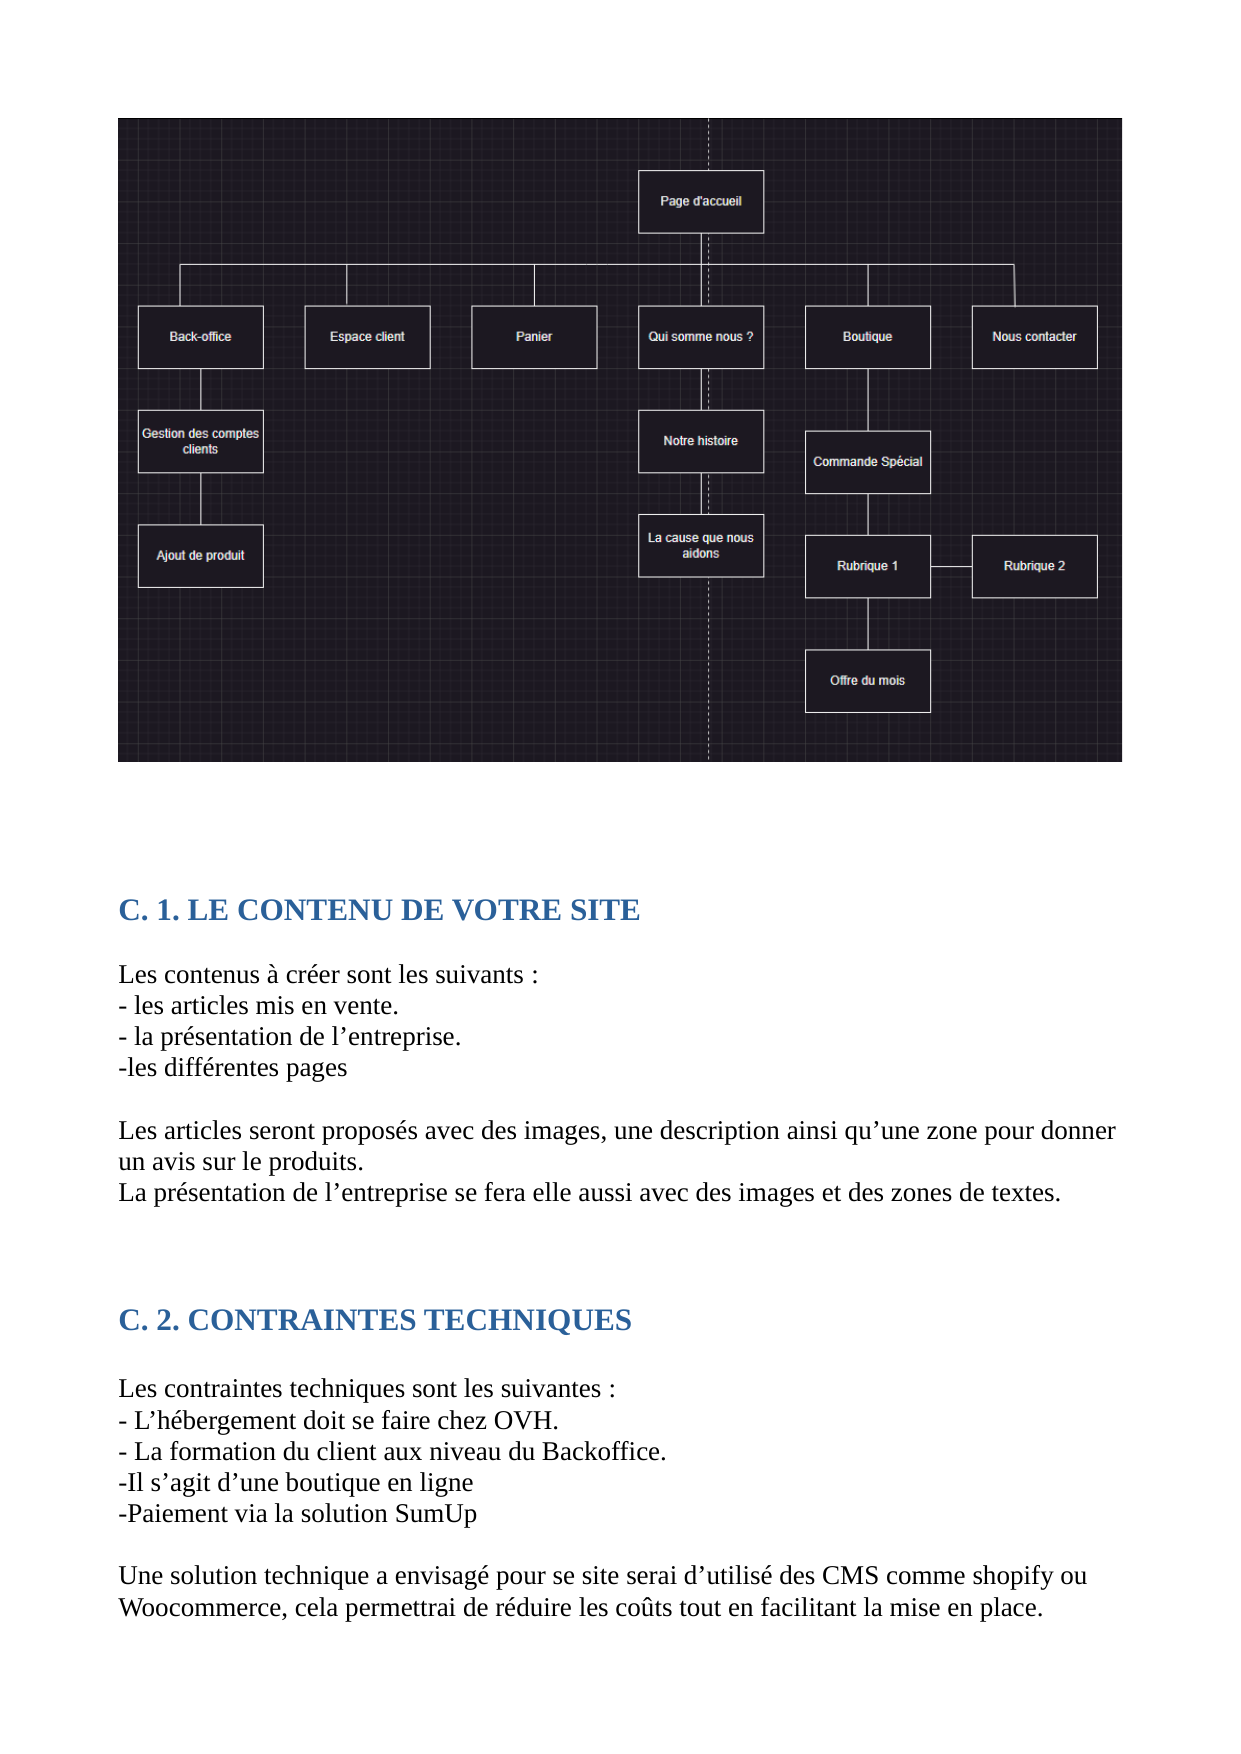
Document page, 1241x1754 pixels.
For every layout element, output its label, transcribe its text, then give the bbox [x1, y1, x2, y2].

text - les articles mis en vente. [118, 989, 1122, 1020]
picture [118, 118, 1123, 762]
text Les contenus à créer sont les suivants : [118, 958, 1122, 989]
text - la présentation de l’entreprise. [118, 1020, 1122, 1052]
text -Il s’agit d’une boutique en ligne [118, 1466, 1122, 1497]
text C. 1. LE CONTENU DE VOTRE SITE [118, 891, 1122, 927]
text - L’hébergement doit se faire chez OVH. [118, 1404, 1122, 1435]
text - La formation du client aux niveau du Backoffice. [118, 1435, 1122, 1466]
text La présentation de l’entreprise se fera elle aussi avec des images et des zones de textes. [118, 1176, 1122, 1207]
text -Paiement via la solution SumUp [118, 1497, 1122, 1528]
text Woocommerce, cela permettrai de réduire les coûts tout en facilitant la mise en place. [118, 1591, 1122, 1622]
text -les différentes pages [118, 1052, 1122, 1083]
text Les articles seront proposés avec des images, une description ainsi qu’une zone pour donner un avis sur le produits. [118, 1114, 1122, 1176]
text Les contraintes techniques sont les suivantes : [118, 1373, 1122, 1404]
text Une solution technique a envisagé pour se site serai d’utilisé des CMS comme shopify ou [118, 1559, 1122, 1591]
text C. 2. CONTRAINTES TECHNIQUES [118, 1301, 1122, 1337]
